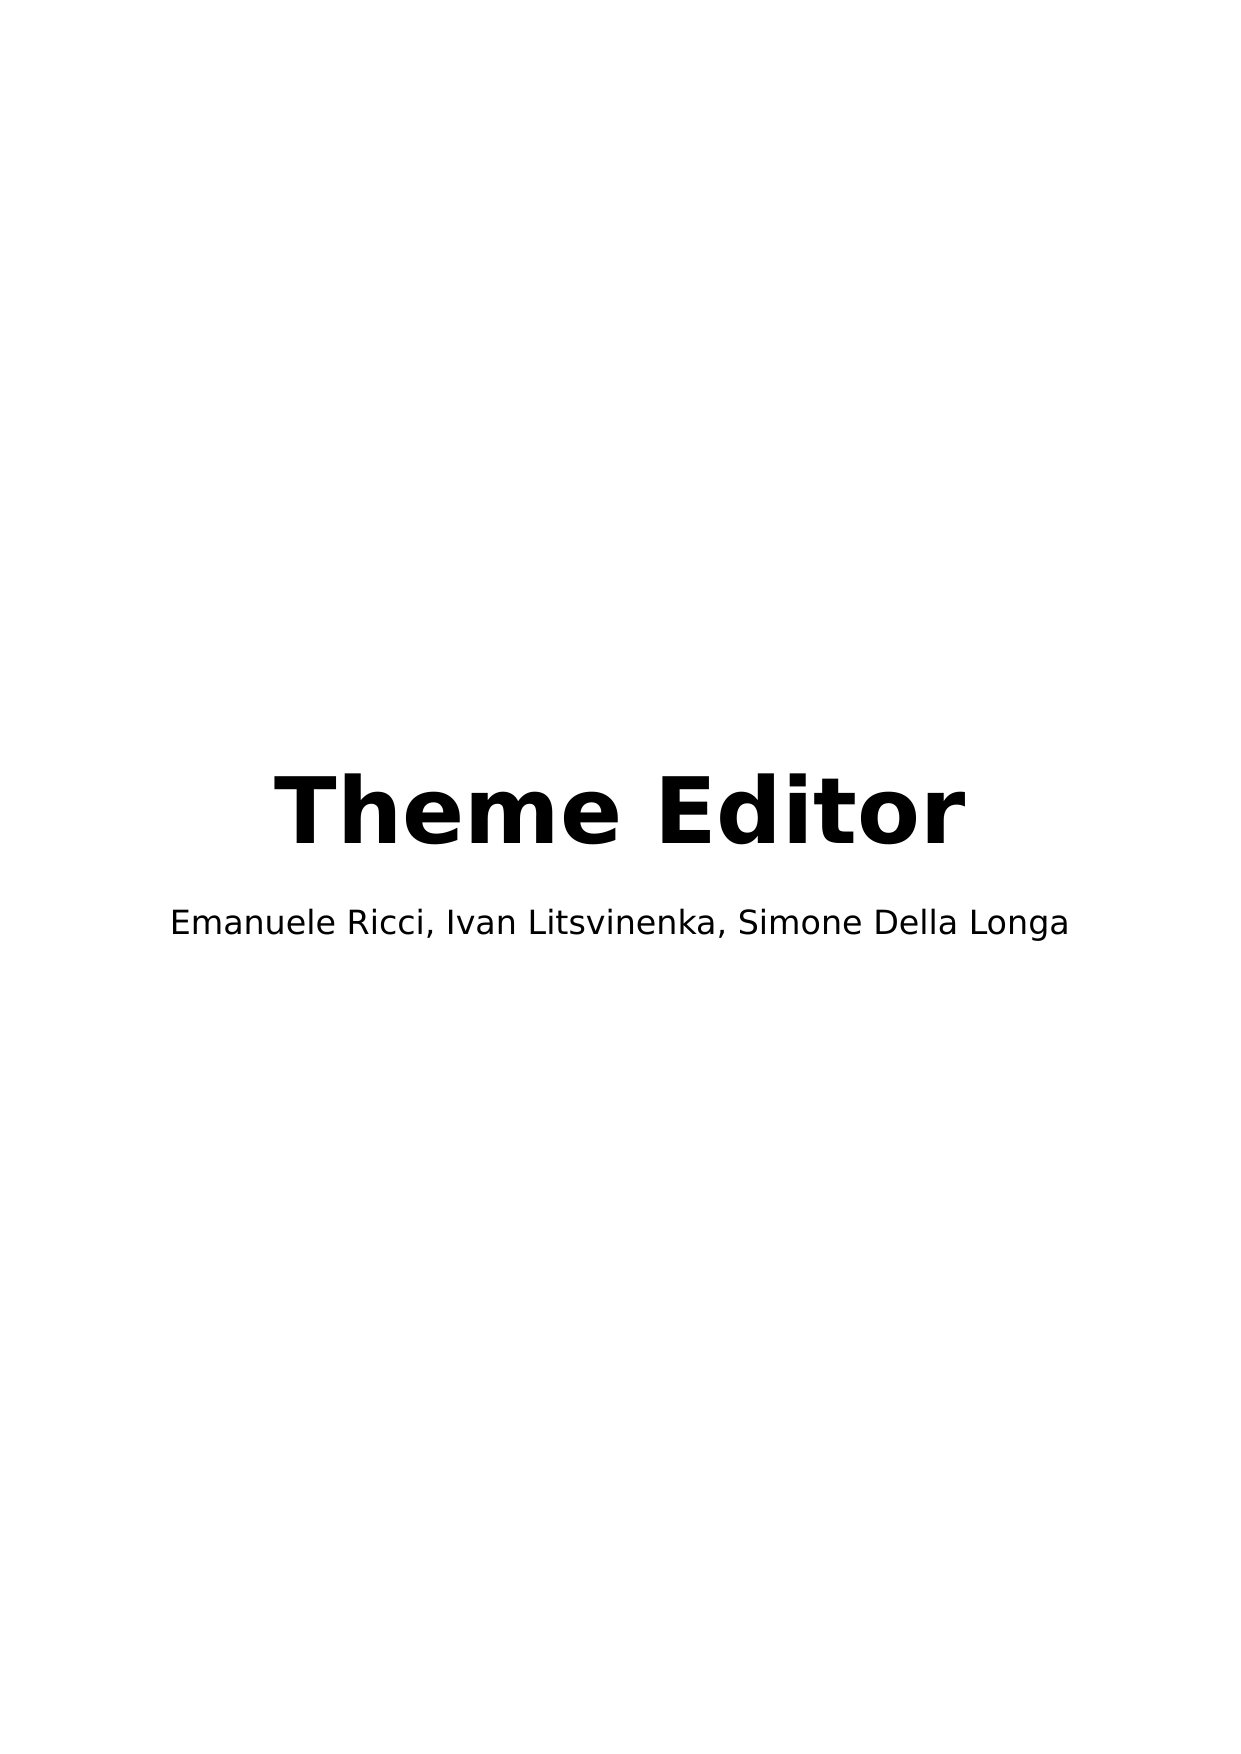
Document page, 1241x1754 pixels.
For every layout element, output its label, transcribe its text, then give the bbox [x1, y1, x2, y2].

text Theme Editor [118, 758, 1122, 865]
text Emanuele Ricci, Ivan Litsvinenka, Simone Della Longa [118, 904, 1122, 942]
